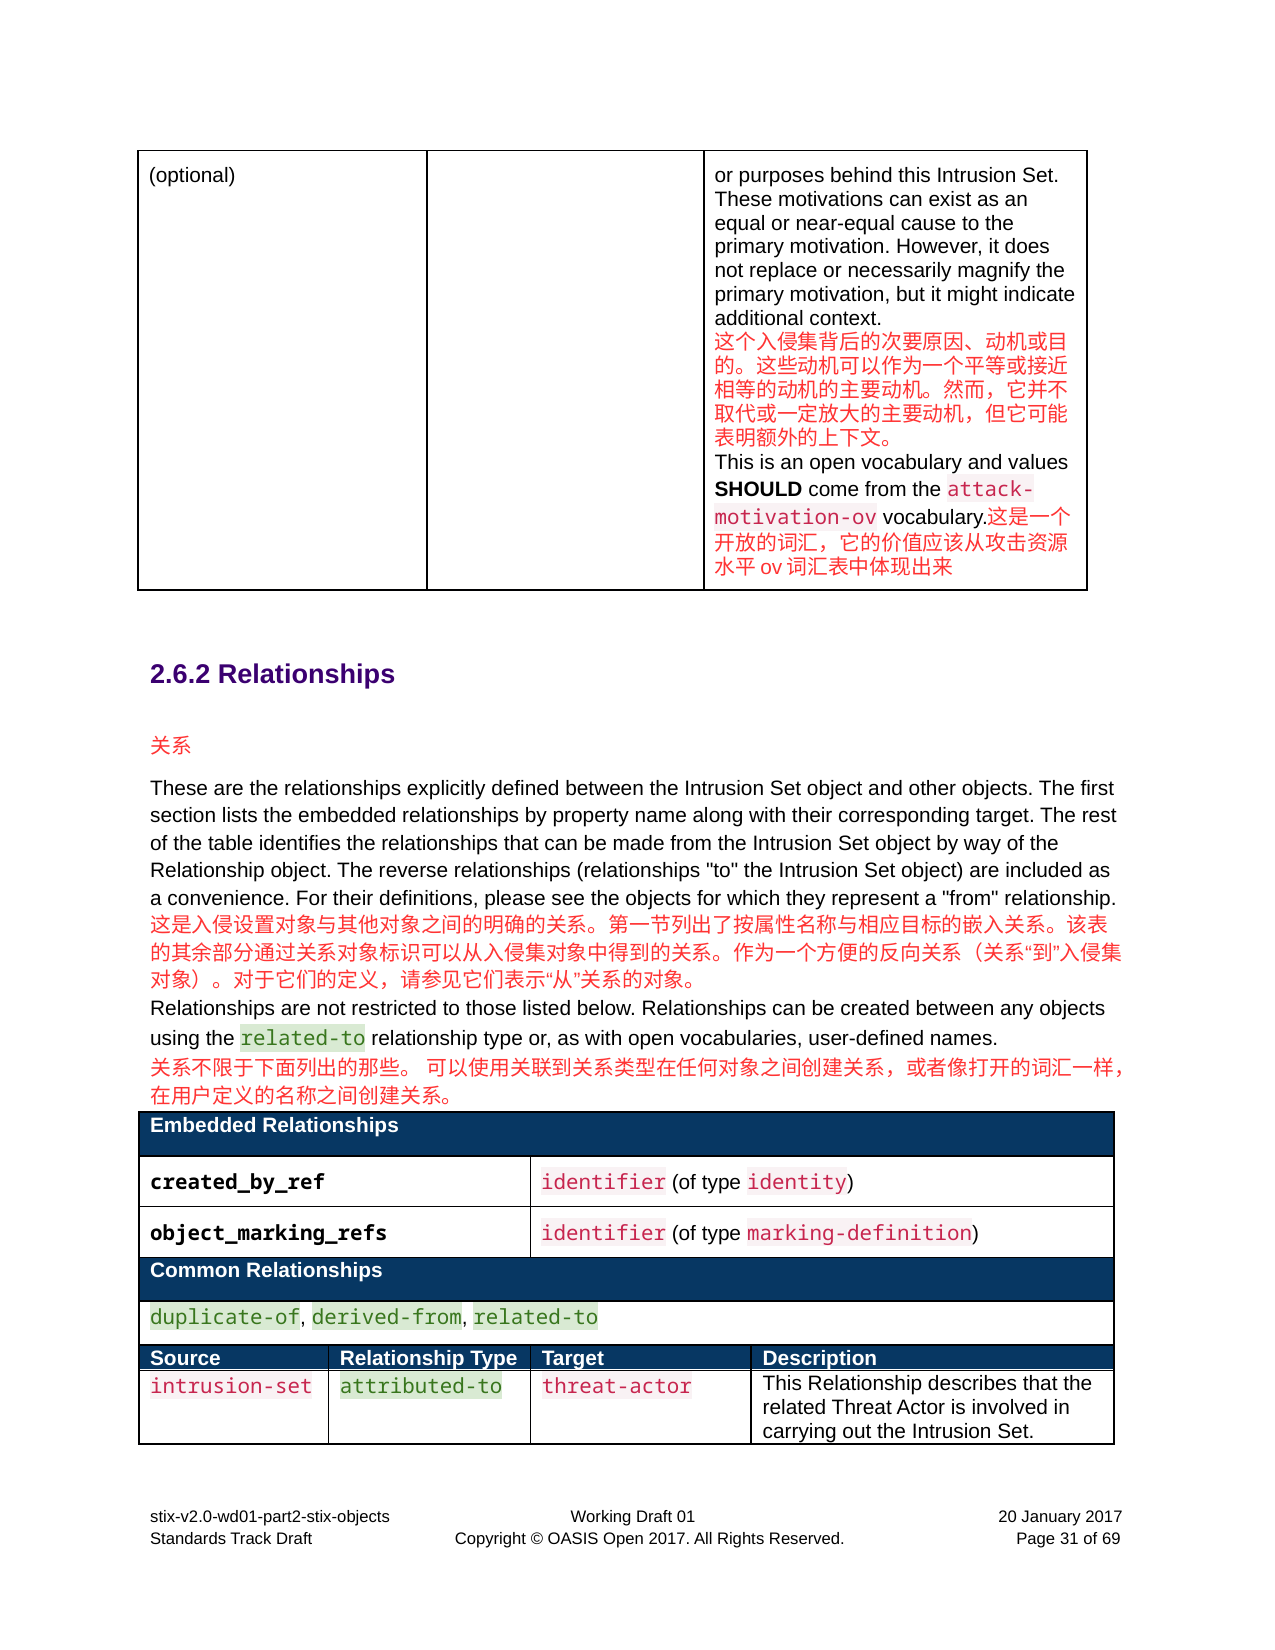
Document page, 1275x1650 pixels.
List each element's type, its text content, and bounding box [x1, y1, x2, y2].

table_header Embedded Relationships [140, 1113, 1113, 1155]
table_cell identifier (of type identity) [531, 1157, 1113, 1206]
text 这是入侵设置对象与其他对象之间的明确的关系。第一节列出了按属性名称与相应目标的嵌入关系。该表的其余部分通过关系对象标识可以从入侵集对象中得到的关系。作为一个方便的反向关系（关系“到”入侵集对象）。对于它们的定义，请参见它们表示“从”关系的对象。 [150, 913, 1125, 992]
table_cell This Relationship describes that the related Threat Actor is involved in carrying out the Intrusion Set. [752, 1371, 1113, 1443]
table_cell attributed-to [329, 1371, 530, 1443]
table_cell (optional) [139, 151, 426, 589]
table_cell object_marking_refs [140, 1207, 530, 1257]
table_cell threat-actor [531, 1371, 750, 1443]
table_cell Relationship Type [329, 1346, 530, 1369]
table_cell identifier (of type marking-definition) [531, 1207, 1113, 1257]
table_cell Description [752, 1346, 1113, 1369]
text Relationships are not restricted to those listed below. Relationships can be created between any objects using the related-to relationship type or, as with open vocabularies, user-defined names. [150, 995, 1125, 1052]
table_cell or purposes behind this Intrusion Set. These motivations can exist as an equal or near-equal cause to the primary motivation. However, it does not replace or necessarily magnify the primary motivation, but it might indicate additional context. 这个入侵集背后的次要原因、动机或目的。这些动机可以作为一个平等或接近相等的动机的主要动机。然而，它并不取代或一定放大的主要动机，但它可能表明额外的上下文。 This is an open vocabulary and values SHOULD come from the attack-motivation-ov vocabulary.这是一个开放的词汇，它的价值应该从攻击资源水平ov词汇表中体现出来 [705, 151, 1086, 589]
table_cell Source [140, 1346, 328, 1369]
table_cell intrusion-set [140, 1371, 328, 1443]
table_cell created_by_ref [140, 1157, 530, 1206]
text 关系不限于下面列出的那些。 可以使用关联到关系类型在任何对象之间创建关系，或者像打开的词汇一样，在用户定义的名称之间创建关系。 [150, 1056, 1125, 1108]
table_cell duplicate-of, derived-from, related-to [140, 1302, 1113, 1344]
table_cell Target [531, 1346, 750, 1369]
subtitle ​2.6.2​ Relationships [150, 658, 1125, 689]
text 关系 [150, 734, 1125, 758]
text These are the relationships explicitly defined between the Intrusion Set object and other objects. The first section lists the embedded relationships by property name along with their corresponding target. The rest of the table identifies the relationships that can be made from the Intrusion Set object by way of the Relationship object. The reverse relationships (relationships "to" the Intrusion Set object) are included as a convenience. For their definitions, please see the objects for which they represent a "from" relationship. [150, 775, 1125, 909]
table_cell [428, 151, 703, 589]
table_cell Common Relationships [140, 1258, 1113, 1300]
